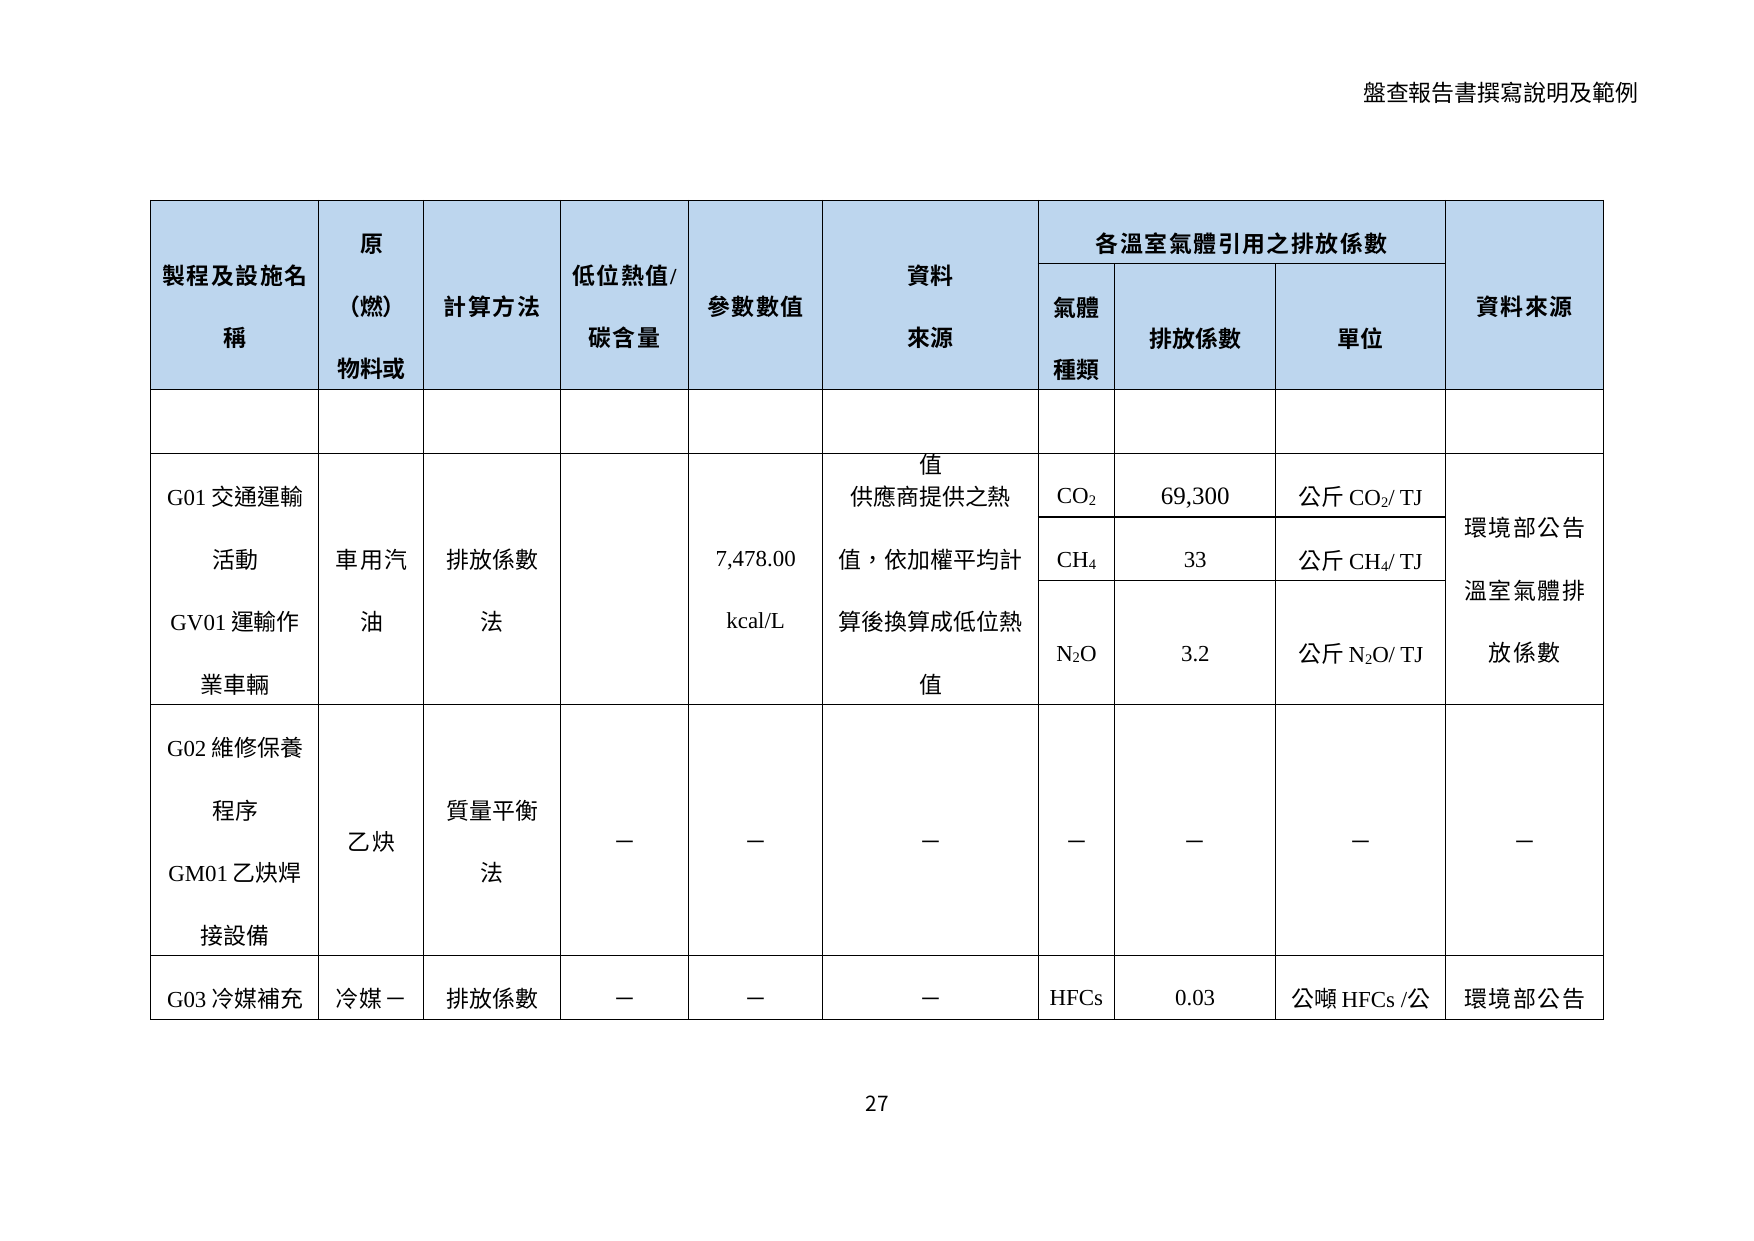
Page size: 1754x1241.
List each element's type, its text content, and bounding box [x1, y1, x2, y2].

table_header 各溫室氣體引用之排放係數 [1039, 201, 1445, 263]
table_cell 公斤CH4/ TJ [1276, 518, 1445, 580]
table_cell 排放係數 [424, 956, 560, 1018]
table_cell [689, 390, 822, 453]
table_cell G03冷媒補充 [151, 956, 318, 1018]
table_cell 車用汽油 [319, 454, 423, 704]
table_cell HFCs [1039, 956, 1114, 1018]
table_cell 質量平衡法 [424, 705, 560, 955]
table_cell [561, 454, 688, 704]
table_cell 3.2 [1115, 581, 1275, 704]
table_cell 供應商提供之熱值，依加權平均計算後換算成低位熱值 [823, 454, 1038, 704]
table_cell 環境部公告 [1446, 956, 1603, 1018]
table_cell [424, 390, 560, 453]
table_header 製程及設施名稱 [151, 201, 318, 389]
table_cell N2O [1039, 581, 1114, 704]
table_cell 氣體種類 [1039, 264, 1114, 389]
table_cell 供應商提供之熱值，依加權平均計算後換算成低位熱值 [823, 390, 1038, 453]
table_cell 公噸HFCs /公 [1276, 956, 1445, 1018]
table_cell 排放係數 [1115, 264, 1275, 389]
table_cell － [1115, 705, 1275, 955]
table_cell － [1039, 705, 1114, 955]
table_cell － [823, 956, 1038, 1018]
table_cell － [1276, 705, 1445, 955]
table_cell 7,478.00 kcal/L [689, 454, 822, 704]
table_cell [1446, 390, 1603, 453]
table_cell 排放係數法 [424, 454, 560, 704]
table_cell 公斤N2O/ TJ [1276, 581, 1445, 704]
table_cell [561, 390, 688, 453]
table_cell 單位 [1276, 264, 1445, 389]
table_header 參數數值 [689, 201, 822, 389]
table_cell 33 [1115, 518, 1275, 580]
table_header 資料 來源 [823, 201, 1038, 389]
table_cell 公斤CO2/ TJ [1276, 454, 1445, 516]
table_header 原（燃）物料或產品 [319, 201, 423, 389]
table_cell G02維修保養程序 GM01乙炔焊接設備 [151, 705, 318, 955]
table_cell G01交通運輸活動 GV01運輸作業車輛 [151, 454, 318, 704]
table_cell CO2 [1039, 454, 1114, 516]
table_cell [1039, 390, 1114, 453]
table_cell 69,300 [1115, 454, 1275, 516]
table_header 資料來源 [1446, 201, 1603, 389]
table_cell － [689, 705, 822, 955]
table_cell － [1446, 705, 1603, 955]
table_header 低位熱值/碳含量 [561, 201, 688, 389]
table_cell [1276, 390, 1445, 453]
table_cell － [561, 956, 688, 1018]
table_cell [151, 390, 318, 453]
table_cell 環境部公告溫室氣體排放係數 [1446, 454, 1603, 704]
table_cell 冷媒－HFC-134 [319, 956, 423, 1018]
table_cell [1115, 390, 1275, 453]
table_cell 0.03 [1115, 956, 1275, 1018]
table_cell － [823, 705, 1038, 955]
table_header 計算方法 [424, 201, 560, 389]
table_cell － [689, 956, 822, 1018]
table_cell 乙炔 [319, 705, 423, 955]
table_cell － [561, 705, 688, 955]
table_cell 天然氣 [319, 390, 423, 453]
table_cell CH4 [1039, 518, 1114, 580]
